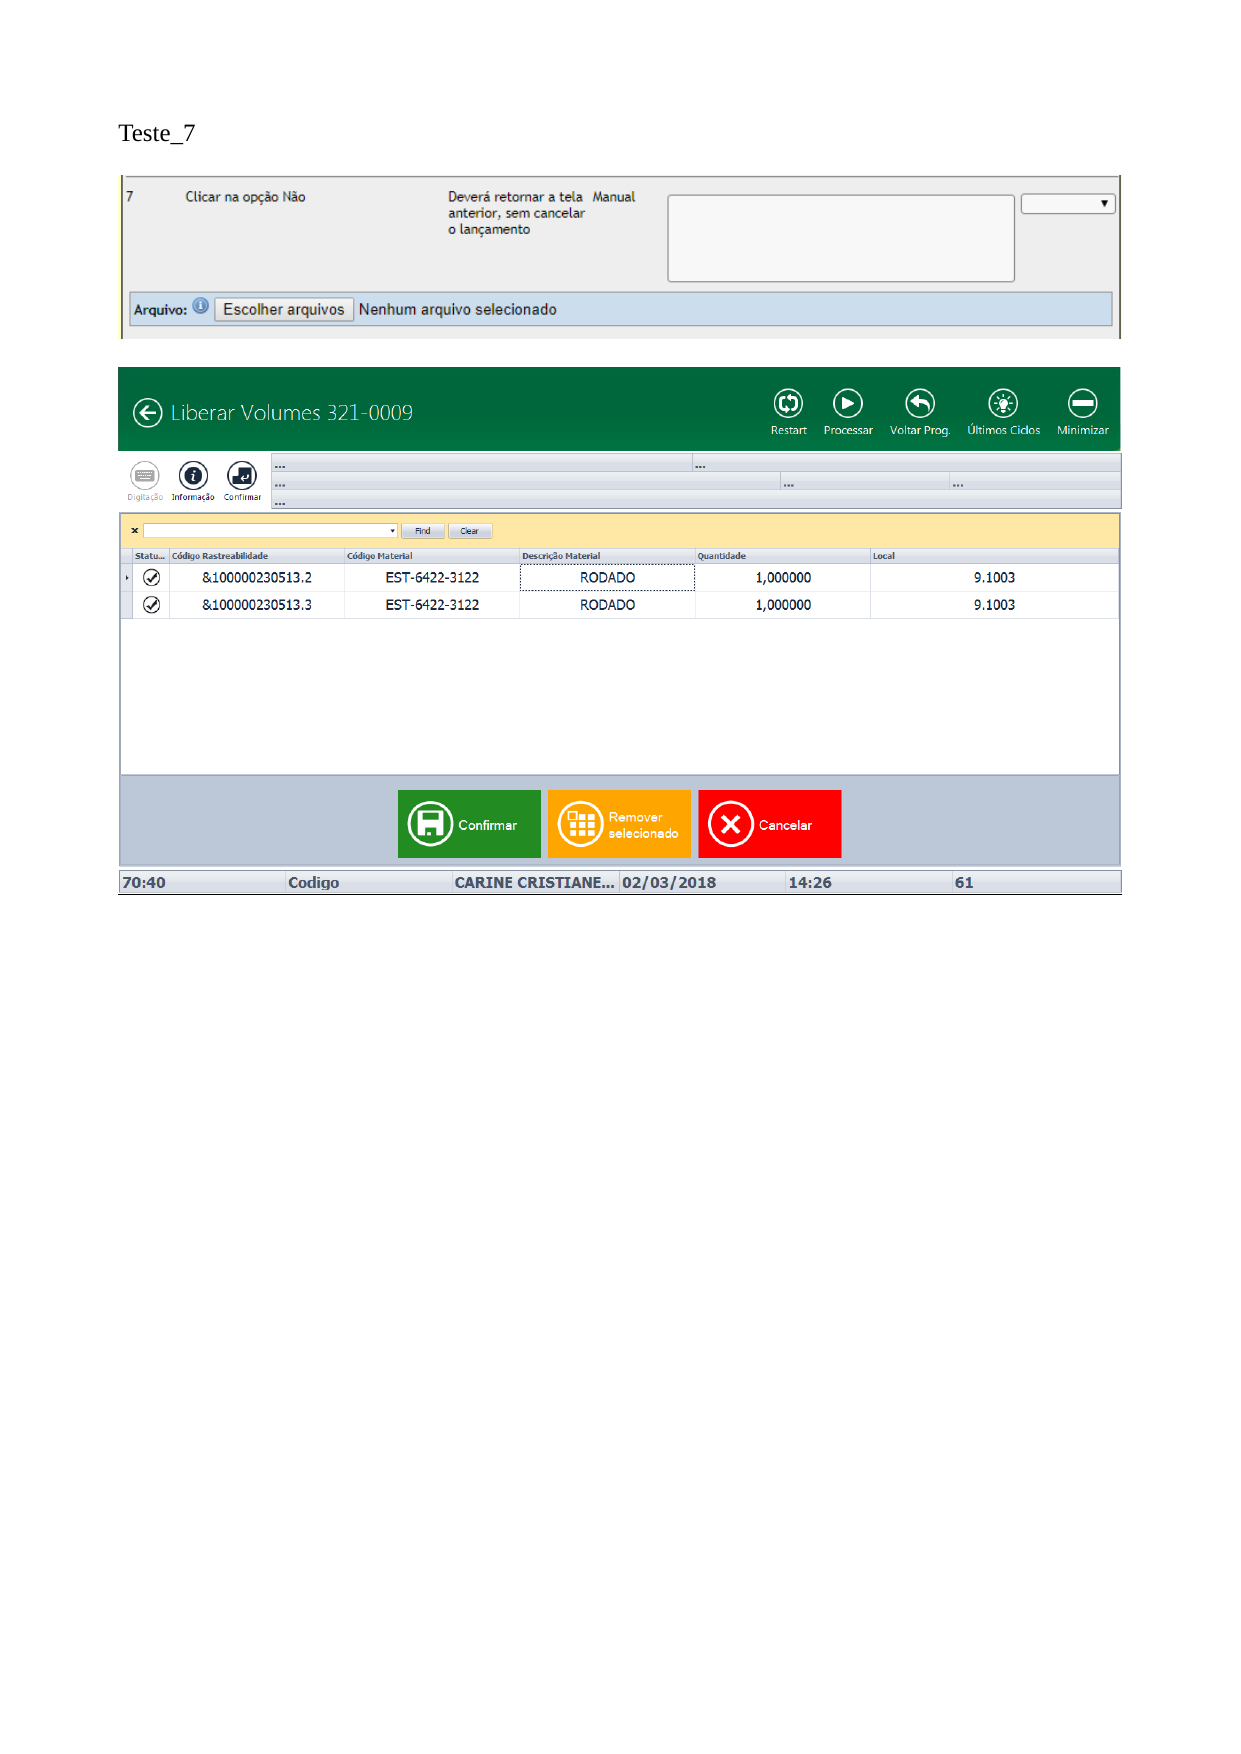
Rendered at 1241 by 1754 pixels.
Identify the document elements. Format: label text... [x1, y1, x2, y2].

picture [118, 175, 1123, 339]
picture [118, 367, 1123, 895]
text Teste_7 [118, 118, 1122, 147]
